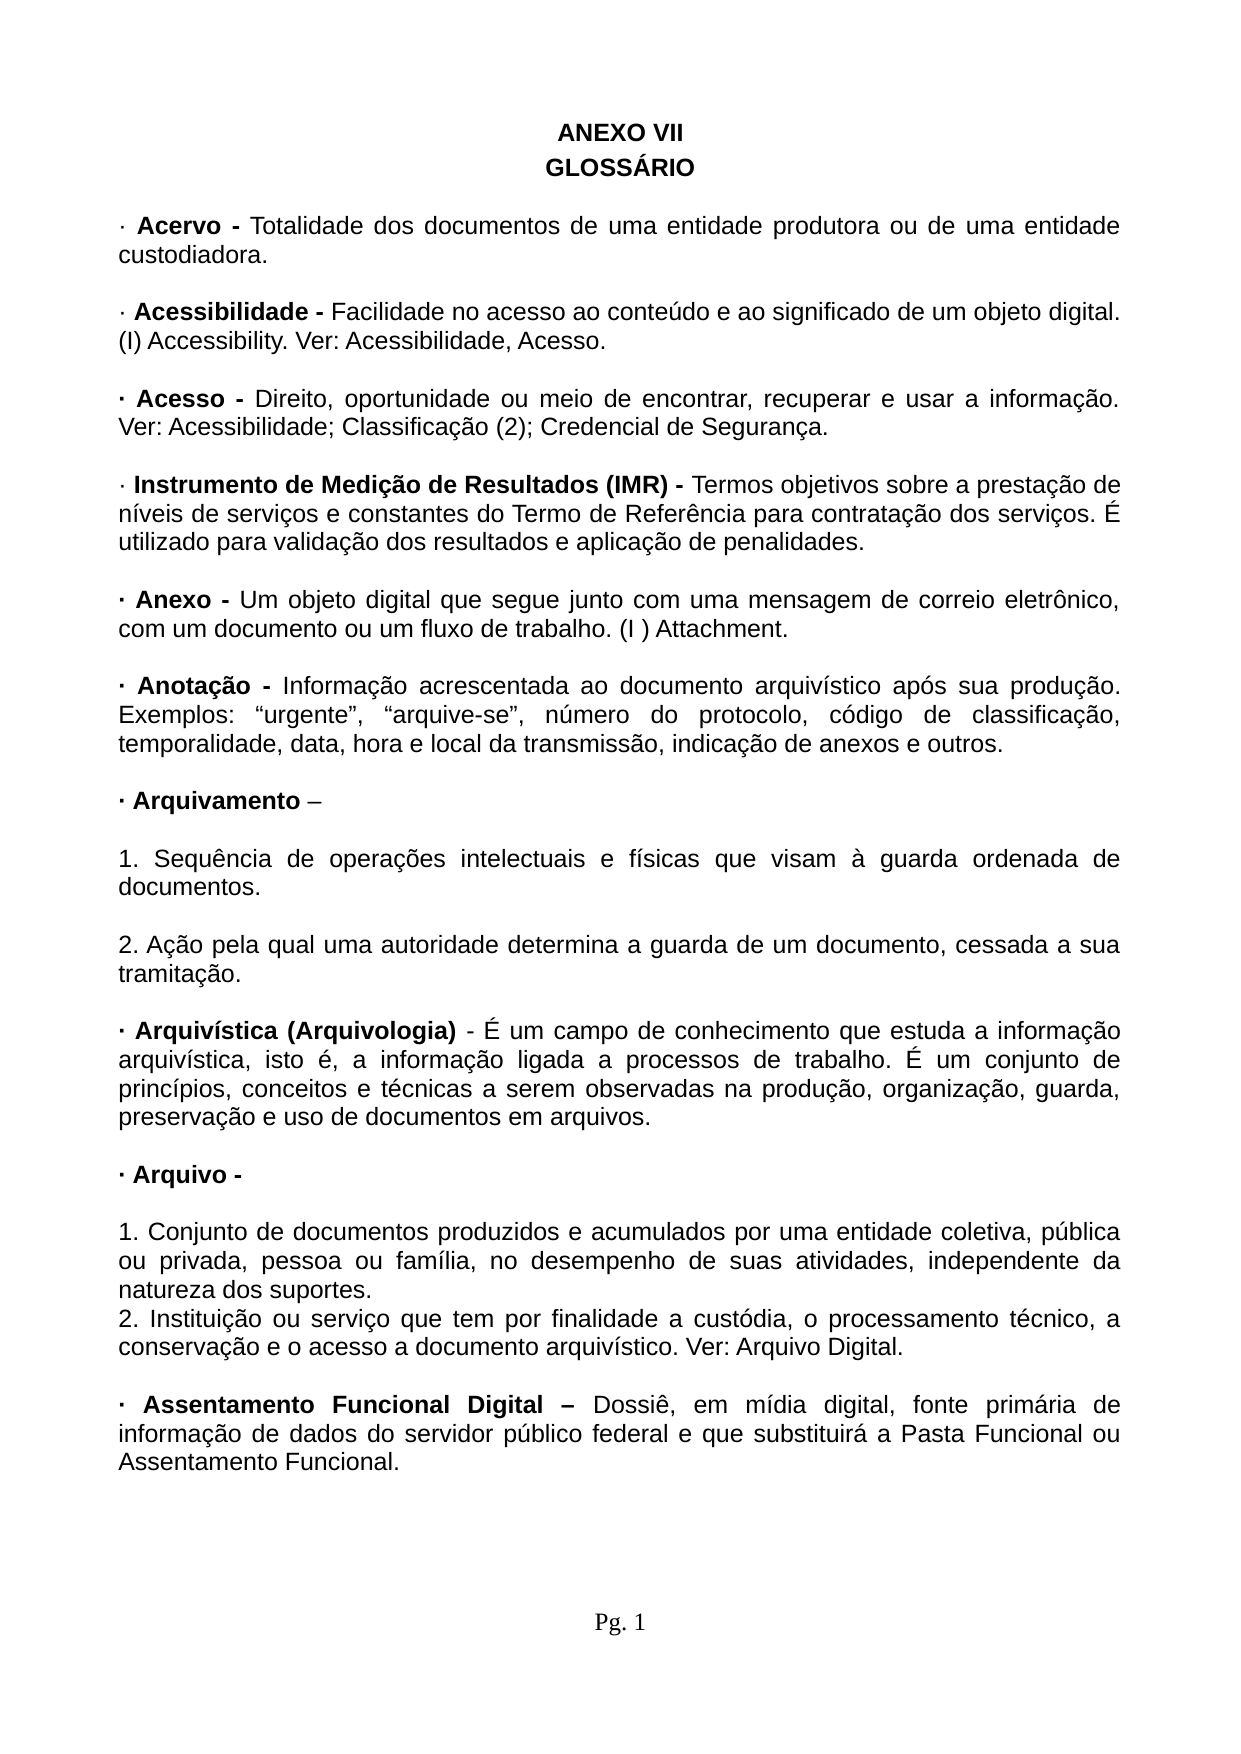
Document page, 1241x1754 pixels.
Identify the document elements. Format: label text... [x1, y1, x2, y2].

text · Arquivística (Arquivologia) - É um campo de conhecimento que estuda a informação arquivística, isto é, a informação ligada a processos de trabalho. É um conjunto de princípios, conceitos e técnicas a serem observadas na produção, organização, guarda, preservação e uso de documentos em arquivos. [118, 1016, 1122, 1131]
text · Anotação - Informação acrescentada ao documento arquivístico após sua produção. Exemplos: “urgente”, “arquive-se”, número do protocolo, código de classificação, temporalidade, data, hora e local da transmissão, indicação de anexos e outros. [118, 671, 1122, 757]
text · Arquivo - [118, 1160, 1122, 1188]
text 2. Instituição ou serviço que tem por finalidade a custódia, o processamento técnico, a conservação e o acesso a documento arquivístico. Ver: Arquivo Digital. [118, 1303, 1122, 1361]
text · Assentamento Funcional Digital – Dossiê, em mídia digital, fonte primária de informação de dados do servidor público federal e que substituirá a Pasta Funcional ou Assentamento Funcional. [118, 1390, 1122, 1476]
text 2. Ação pela qual uma autoridade determina a guarda de um documento, cessada a sua tramitação. [118, 930, 1122, 987]
text · Anexo - Um objeto digital que segue junto com uma mensagem de correio eletrônico, com um documento ou um fluxo de trabalho. (I ) Attachment. [118, 585, 1122, 642]
text · Arquivamento – [118, 786, 1122, 815]
text · Instrumento de Medição de Resultados (IMR) - Termos objetivos sobre a prestação de níveis de serviços e constantes do Termo de Referência para contratação dos serviços. É utilizado para validação dos resultados e aplicação de penalidades. [118, 470, 1122, 556]
text 1. Conjunto de documentos produzidos e acumulados por uma entidade coletiva, pública ou privada, pessoa ou família, no desempenho de suas atividades, independente da natureza dos suportes. [118, 1217, 1122, 1303]
text · Acervo - Totalidade dos documentos de uma entidade produtora ou de uma entidade custodiadora. [118, 211, 1122, 268]
text · Acessibilidade - Facilidade no acesso ao conteúdo e ao significado de um objeto digital. (I) Accessibility. Ver: Acessibilidade, Acesso. [118, 297, 1122, 355]
text · Acesso - Direito, oportunidade ou meio de encontrar, recuperar e usar a informação. Ver: Acessibilidade; Classificação (2); Credencial de Segurança. [118, 383, 1122, 441]
text 1. Sequência de operações intelectuais e físicas que visam à guarda ordenada de documentos. [118, 843, 1122, 901]
